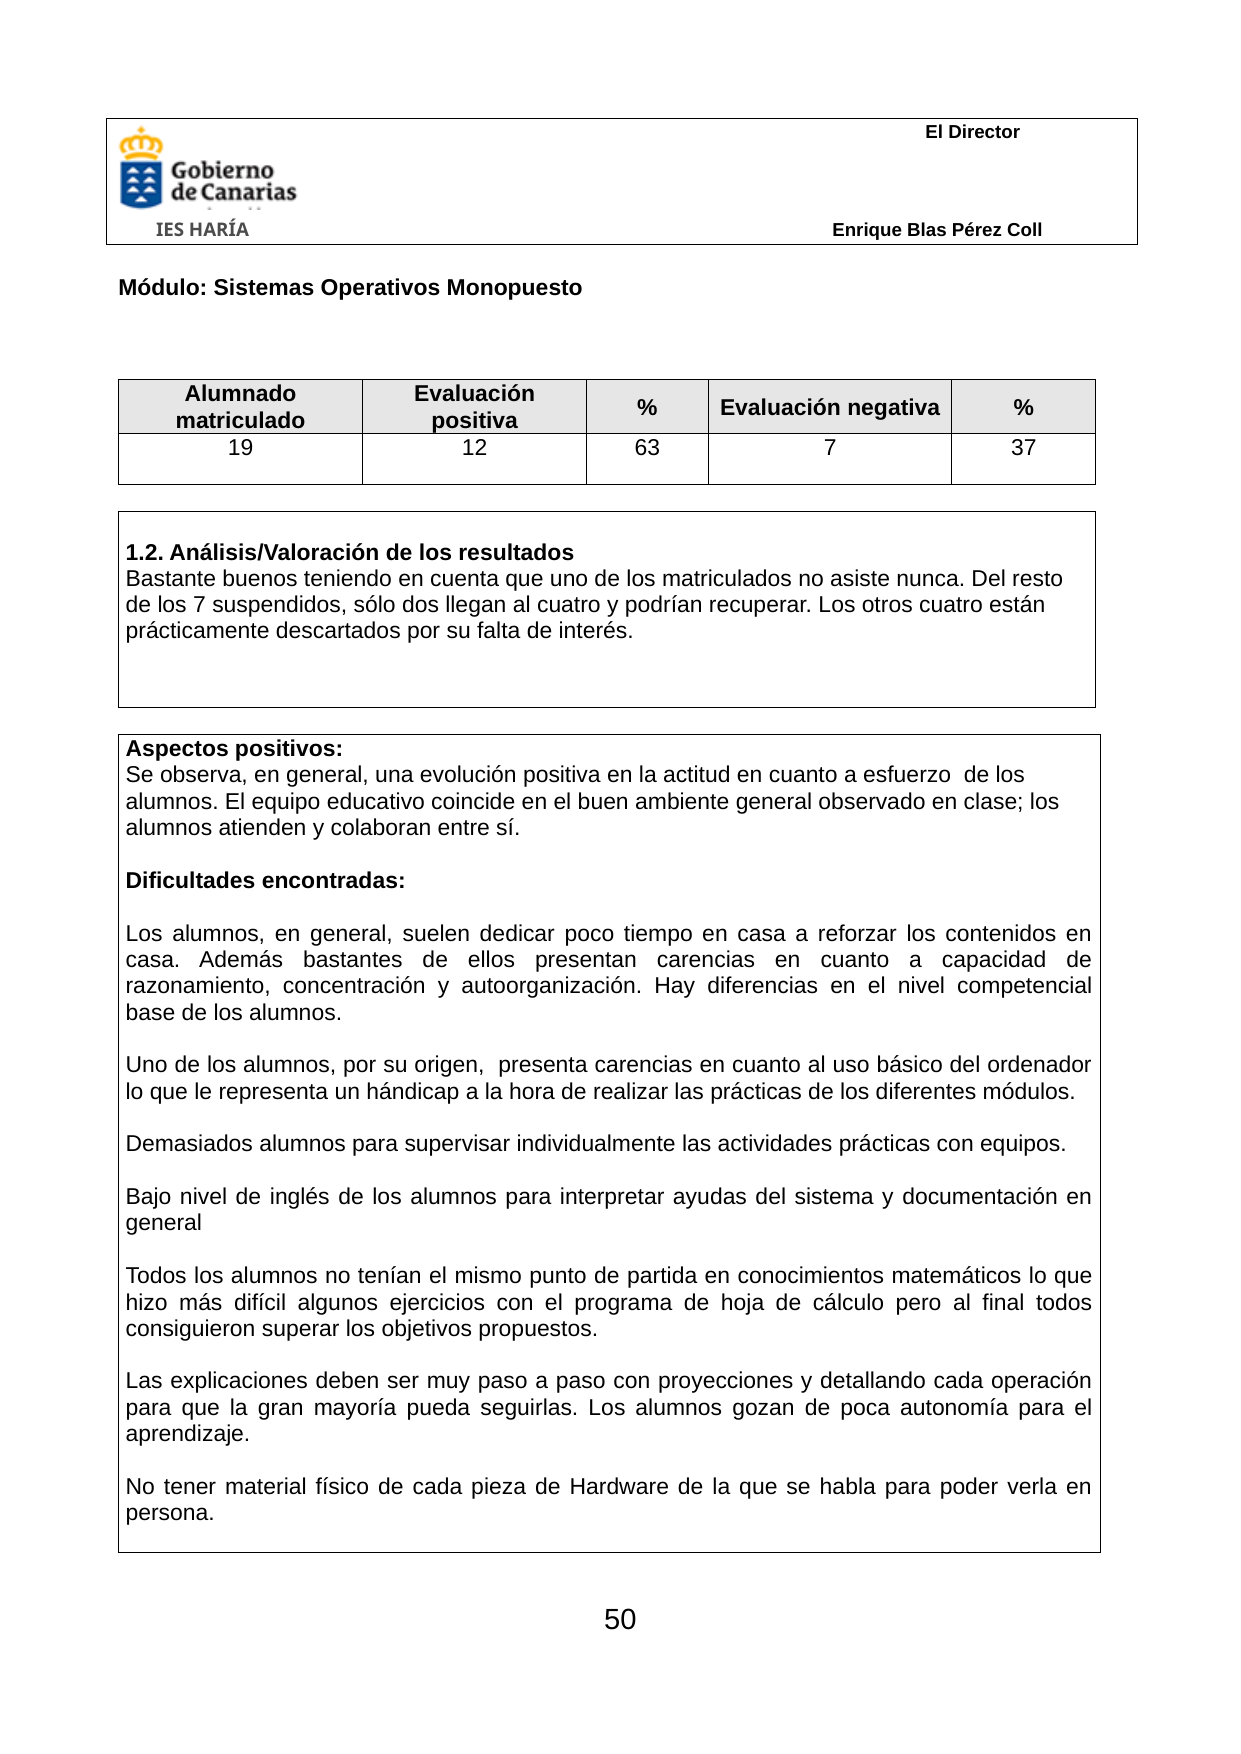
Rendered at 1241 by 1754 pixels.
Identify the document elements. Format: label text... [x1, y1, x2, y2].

table_cell 12 [363, 434, 586, 484]
picture [115, 123, 300, 210]
table_header Alumnado matriculado [119, 380, 362, 433]
table_header Análisis/Valoración de los resultados Bastante buenos teniendo en cuenta que uno de los matriculados no asiste nunca. Del resto de los 7 suspendidos, sólo dos llegan al cuatro y podrían recuperar. Los otros cuatro están prácticamente descartados por su falta de interés. [119, 512, 1095, 707]
table_header % [587, 380, 708, 433]
table_header % [952, 380, 1095, 433]
table_header Evaluación negativa [709, 380, 951, 433]
table_header Aspectos positivos: Se observa, en general, una evolución positiva en la actitud en cuanto a esfuerzo de los alumnos. El equipo educativo coincide en el buen ambiente general observado en clase; los alumnos atienden y colaboran entre sí. Dificultades encontradas: Los alumnos, en general, suelen dedicar poco tiempo en casa a reforzar los contenidos en casa. Además bastantes de ellos presentan carencias en cuanto a capacidad de razonamiento, concentración y autoorganización. Hay diferencias en el nivel competencial base de los alumnos. Uno de los alumnos, por su origen, presenta carencias en cuanto al uso básico del ordenador lo que le representa un hándicap a la hora de realizar las prácticas de los diferentes módulos. Demasiados alumnos para supervisar individualmente las actividades prácticas con equipos. Bajo nivel de inglés de los alumnos para interpretar ayudas del sistema y documentación en general Todos los alumnos no tenían el mismo punto de partida en conocimientos matemáticos lo que hizo más difícil algunos ejercicios con el programa de hoja de cálculo pero al final todos consiguieron superar los objetivos propuestos. Las explicaciones deben ser muy paso a paso con proyecciones y detallando cada operación para que la gran mayoría pueda seguirlas. Los alumnos gozan de poca autonomía para el aprendizaje. No tener material físico de cada pieza de Hardware de la que se habla para poder verla en persona. [119, 735, 1100, 1552]
table_cell 19 [119, 434, 362, 484]
table_cell 63 [587, 434, 708, 484]
table_cell 7 [709, 434, 951, 484]
table_cell 37 [952, 434, 1095, 484]
text Módulo: Sistemas Operativos Monopuesto [118, 274, 1122, 300]
table_header Evaluación positiva [363, 380, 586, 433]
